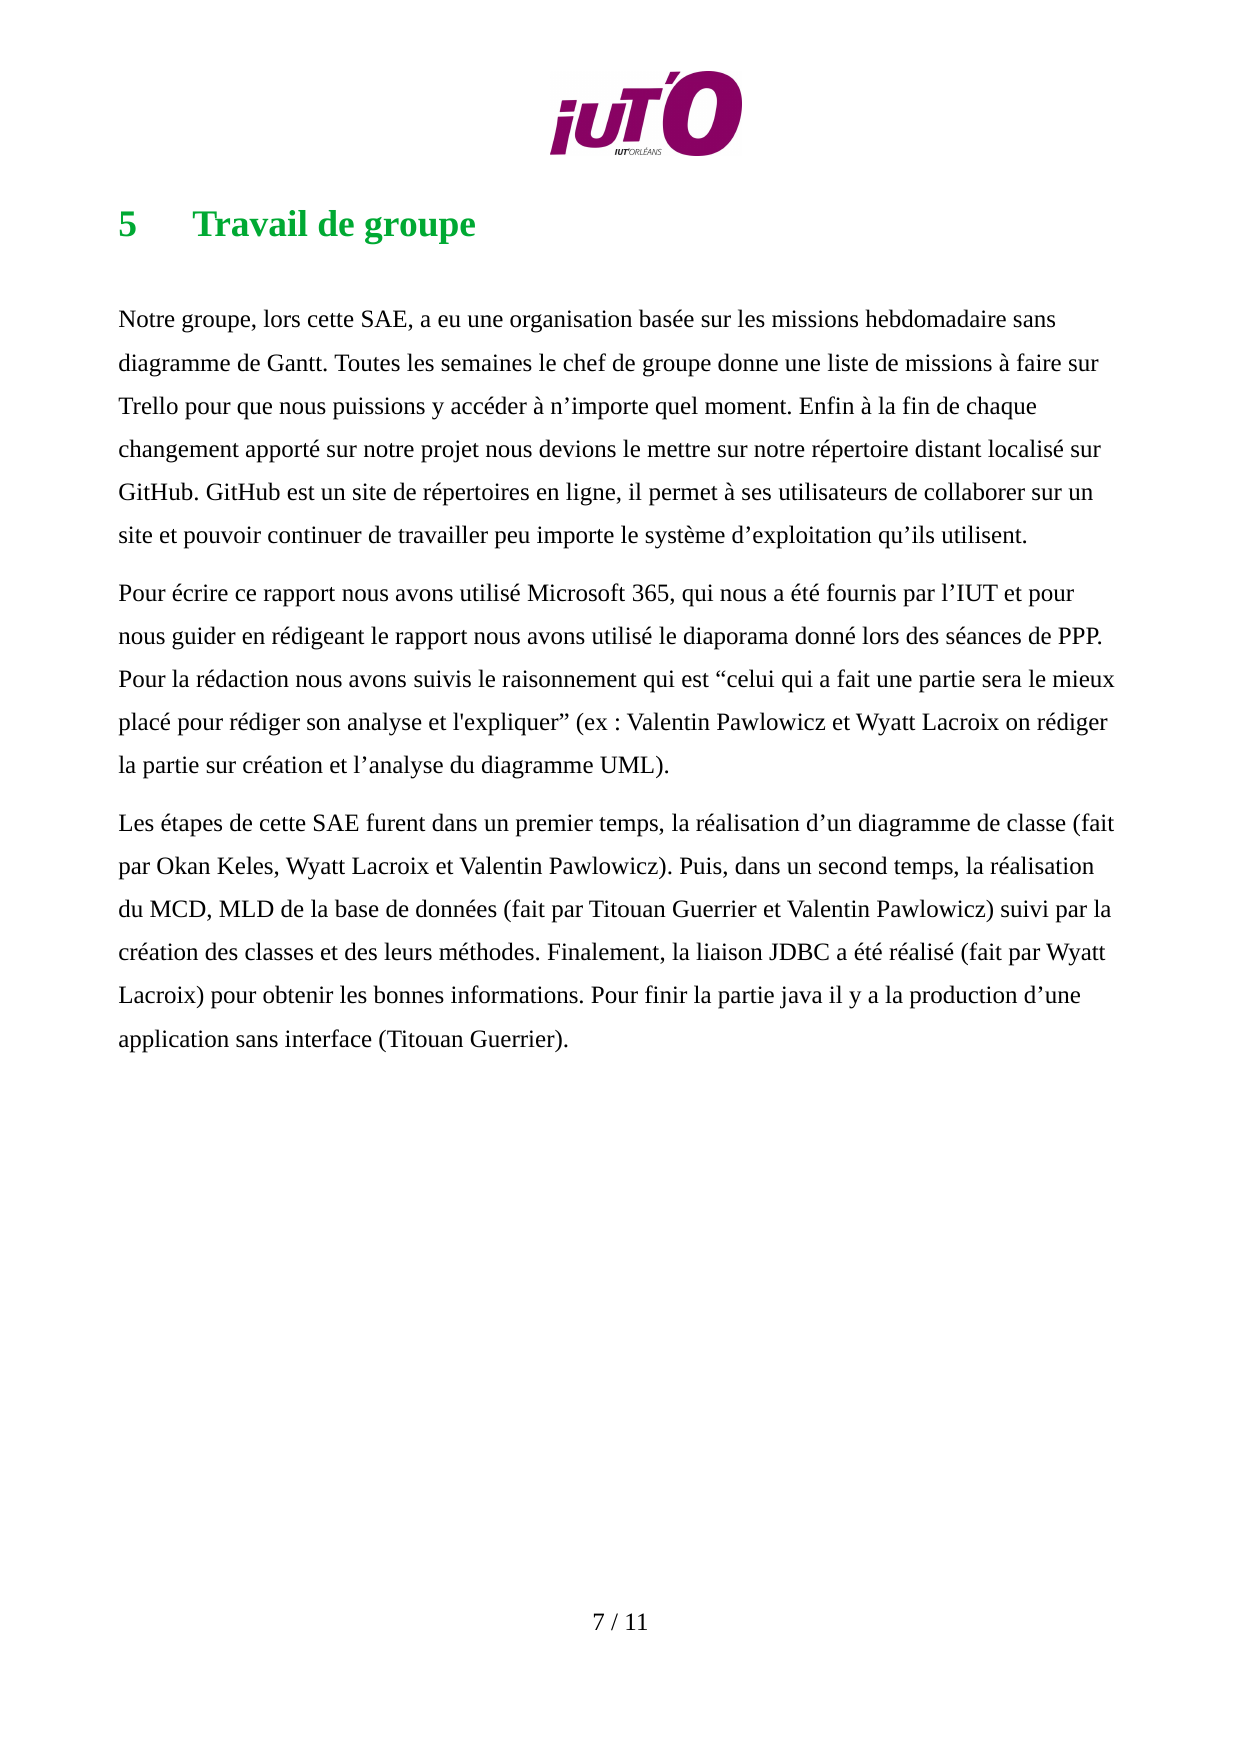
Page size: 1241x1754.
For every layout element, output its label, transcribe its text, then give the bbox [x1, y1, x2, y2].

picture [550, 71, 742, 156]
subtitle Travail de groupe [118, 201, 1122, 244]
text Pour écrire ce rapport nous avons utilisé Microsoft 365, qui nous a été fournis par l’IUT et pour nous guider en rédigeant le rapport nous avons utilisé le diaporama donné lors des séances de PPP. Pour la rédaction nous avons suivis le raisonnement qui est “celui qui a fait une partie sera le mieux placé pour rédiger son analyse et l'expliquer” (ex : Valentin Pawlowicz et Wyatt Lacroix on rédiger la partie sur création et l’analyse du diagramme UML). [118, 578, 1122, 779]
text Notre groupe, lors cette SAE, a eu une organisation basée sur les missions hebdomadaire sans diagramme de Gantt. Toutes les semaines le chef de groupe donne une liste de missions à faire sur Trello pour que nous puissions y accéder à n’importe quel moment. Enfin à la fin de chaque changement apporté sur notre projet nous devions le mettre sur notre répertoire distant localisé sur GitHub. GitHub est un site de répertoires en ligne, il permet à ses utilisateurs de collaborer sur un site et pouvoir continuer de travailler peu importe le système d’exploitation qu’ils utilisent. [118, 304, 1122, 549]
text Les étapes de cette SAE furent dans un premier temps, la réalisation d’un diagramme de classe (fait par Okan Keles, Wyatt Lacroix et Valentin Pawlowicz). Puis, dans un second temps, la réalisation du MCD, MLD de la base de données (fait par Titouan Guerrier et Valentin Pawlowicz) suivi par la création des classes et des leurs méthodes. Finalement, la liaison JDBC a été réalisé (fait par Wyatt Lacroix) pour obtenir les bonnes informations. Pour finir la partie java il y a la production d’une application sans interface (Titouan Guerrier). [118, 808, 1122, 1052]
